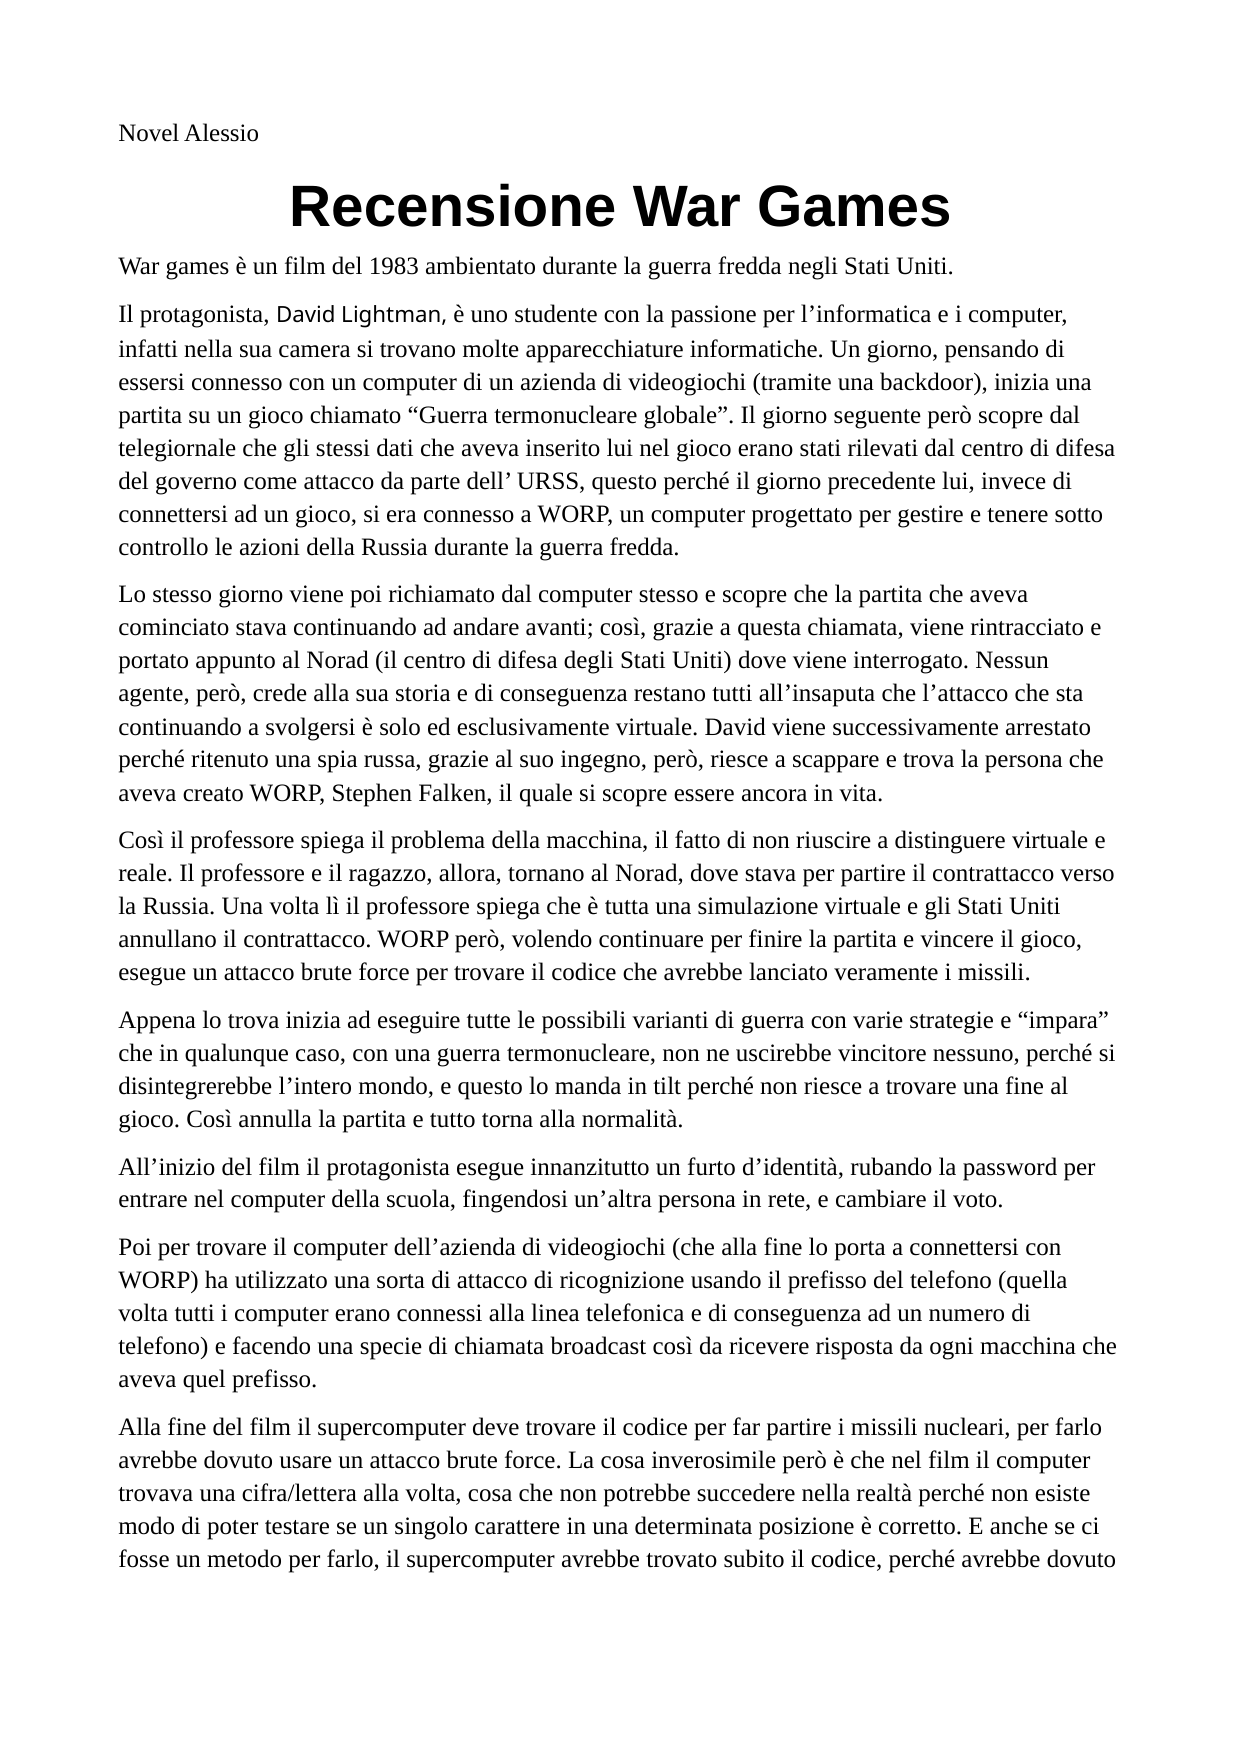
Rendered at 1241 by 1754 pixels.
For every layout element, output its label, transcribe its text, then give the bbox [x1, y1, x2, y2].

text Novel Alessio [118, 118, 1122, 147]
text Così il professore spiega il problema della macchina, il fatto di non riuscire a distinguere virtuale e reale. Il professore e il ragazzo, allora, tornano al Norad, dove stava per partire il contrattacco verso la Russia. Una volta lì il professore spiega che è tutta una simulazione virtuale e gli Stati Uniti annullano il contrattacco. WORP però, volendo continuare per finire la partita e vincere il gioco, esegue un attacco brute force per trovare il codice che avrebbe lanciato veramente i missili. [118, 825, 1122, 986]
text Poi per trovare il computer dell’azienda di videogiochi (che alla fine lo porta a connettersi con WORP) ha utilizzato una sorta di attacco di ricognizione usando il prefisso del telefono (quella volta tutti i computer erano connessi alla linea telefonica e di conseguenza ad un numero di telefono) e facendo una specie di chiamata broadcast così da ricevere risposta da ogni macchina che aveva quel prefisso. [118, 1232, 1122, 1393]
text Il protagonista, David Lightman, è uno studente con la passione per l’informatica e i computer, infatti nella sua camera si trovano molte apparecchiature informatiche. Un giorno, pensando di essersi connesso con un computer di un azienda di videogiochi (tramite una backdoor), inizia una partita su un gioco chiamato “Guerra termonucleare globale”. Il giorno seguente però scopre dal telegiornale che gli stessi dati che aveva inserito lui nel gioco erano stati rilevati dal centro di difesa del governo come attacco da parte dell’ URSS, questo perché il giorno precedente lui, invece di connettersi ad un gioco, si era connesso a WORP, un computer progettato per gestire e tenere sotto controllo le azioni della Russia durante la guerra fredda. [118, 299, 1122, 561]
text Appena lo trova inizia ad eseguire tutte le possibili varianti di guerra con varie strategie e “impara” che in qualunque caso, con una guerra termonucleare, non ne uscirebbe vincitore nessuno, perché si disintegrerebbe l’intero mondo, e questo lo manda in tilt perché non riesce a trovare una fine al gioco. Così annulla la partita e tutto torna alla normalità. [118, 1005, 1122, 1133]
text War games è un film del 1983 ambientato durante la guerra fredda negli Stati Uniti. [118, 251, 1122, 280]
text Alla fine del film il supercomputer deve trovare il codice per far partire i missili nucleari, per farlo avrebbe dovuto usare un attacco brute force. La cosa inverosimile però è che nel film il computer trovava una cifra/lettera alla volta, cosa che non potrebbe succedere nella realtà perché non esiste modo di poter testare se un singolo carattere in una determinata posizione è corretto. E anche se ci fosse un metodo per farlo, il supercomputer avrebbe trovato subito il codice, perché avrebbe dovuto [118, 1412, 1122, 1573]
text All’inizio del film il protagonista esegue innanzitutto un furto d’identità, rubando la password per entrare nel computer della scuola, fingendosi un’altra persona in rete, e cambiare il voto. [118, 1152, 1122, 1213]
title Recensione War Games [118, 172, 1122, 239]
text Lo stesso giorno viene poi richiamato dal computer stesso e scopre che la partita che aveva cominciato stava continuando ad andare avanti; così, grazie a questa chiamata, viene rintracciato e portato appunto al Norad (il centro di difesa degli Stati Uniti) dove viene interrogato. Nessun agente, però, crede alla sua storia e di conseguenza restano tutti all’insaputa che l’attacco che sta continuando a svolgersi è solo ed esclusivamente virtuale. David viene successivamente arrestato perché ritenuto una spia russa, grazie al suo ingegno, però, riesce a scappare e trova la persona che aveva creato WORP, Stephen Falken, il quale si scopre essere ancora in vita. [118, 579, 1122, 806]
